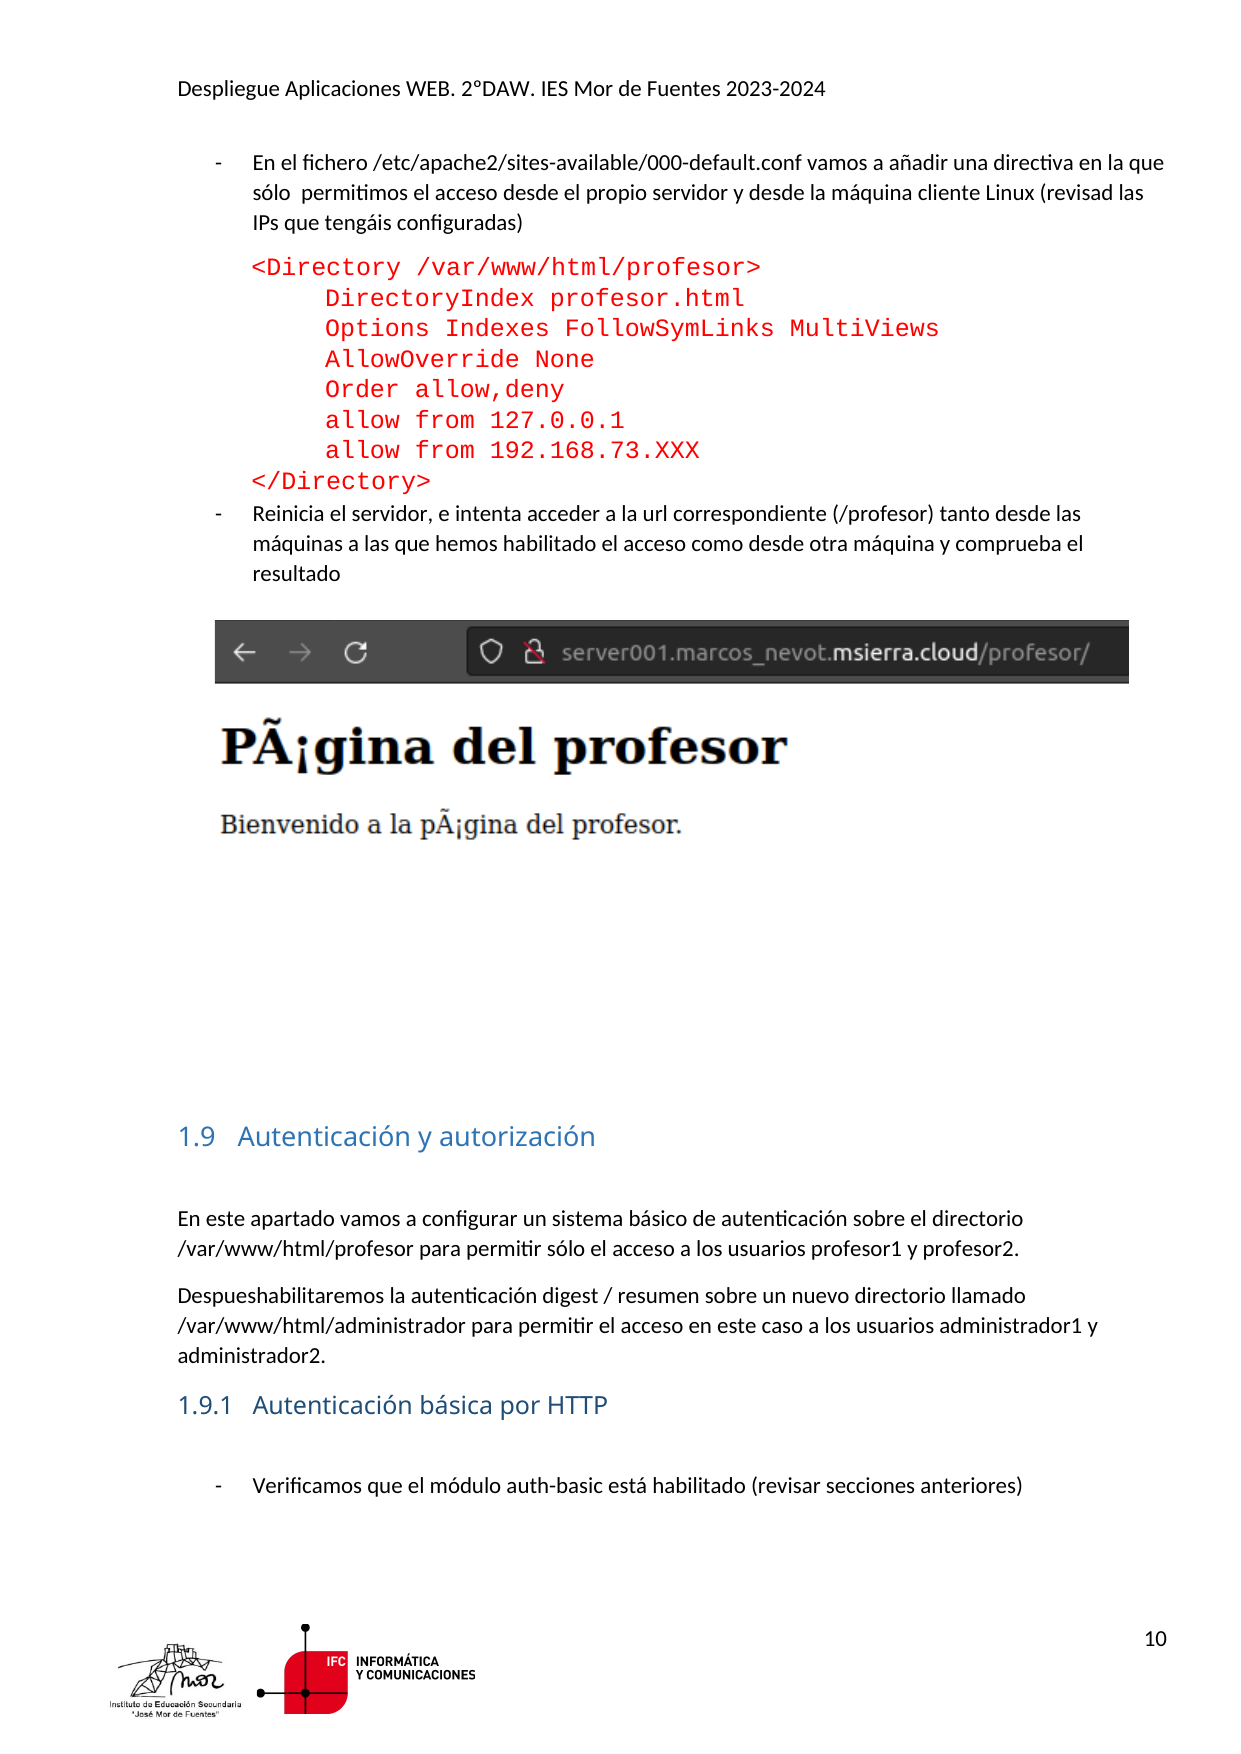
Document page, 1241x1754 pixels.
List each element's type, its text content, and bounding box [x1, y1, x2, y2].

list En el fichero /etc/apache2/sites-available/000-default.conf vamos a añadir una directiva en la que sólo permitimos el acceso desde el propio servidor y desde la máquina cliente Linux (revisad las IPs que tengáis configuradas) [215, 148, 1167, 236]
picture [256, 1624, 475, 1714]
list Verificamos que el módulo auth-basic está habilitado (revisar secciones anteriores) [215, 1472, 1167, 1500]
subtitle Autenticación básica por HTTP [177, 1388, 1167, 1422]
text Despueshabilitaremos la autenticación digest / resumen sobre un nuevo directorio llamado /var/www/html/administrador para permitir el acceso en este caso a los usuarios administrador1 y administrador2. [177, 1281, 1167, 1369]
text DirectoryIndex profesor.html [251, 285, 1167, 314]
text allow from 192.168.73.XXX [251, 438, 1167, 466]
text Order allow,deny [251, 377, 1167, 405]
picture [100, 1631, 249, 1736]
subtitle Autenticación y autorización [177, 1117, 1167, 1154]
text allow from 127.0.0.1 [251, 407, 1167, 436]
text En este apartado vamos a configurar un sistema básico de autenticación sobre el directorio /var/www/html/profesor para permitir sólo el acceso a los usuarios profesor1 y profesor2. [177, 1204, 1167, 1262]
list Reinicia el servidor, e intenta acceder a la url correspondiente (/profesor) tanto desde las máquinas a las que hemos habilitado el acceso como desde otra máquina y comprueba el resultado [215, 499, 1167, 587]
text </Directory> [251, 468, 1167, 497]
text AllowOverride None [251, 346, 1167, 375]
text Options Indexes FollowSymLinks MultiViews [251, 316, 1167, 344]
picture [214, 620, 1129, 1036]
text <Directory /var/www/html/profesor> [251, 255, 1167, 283]
